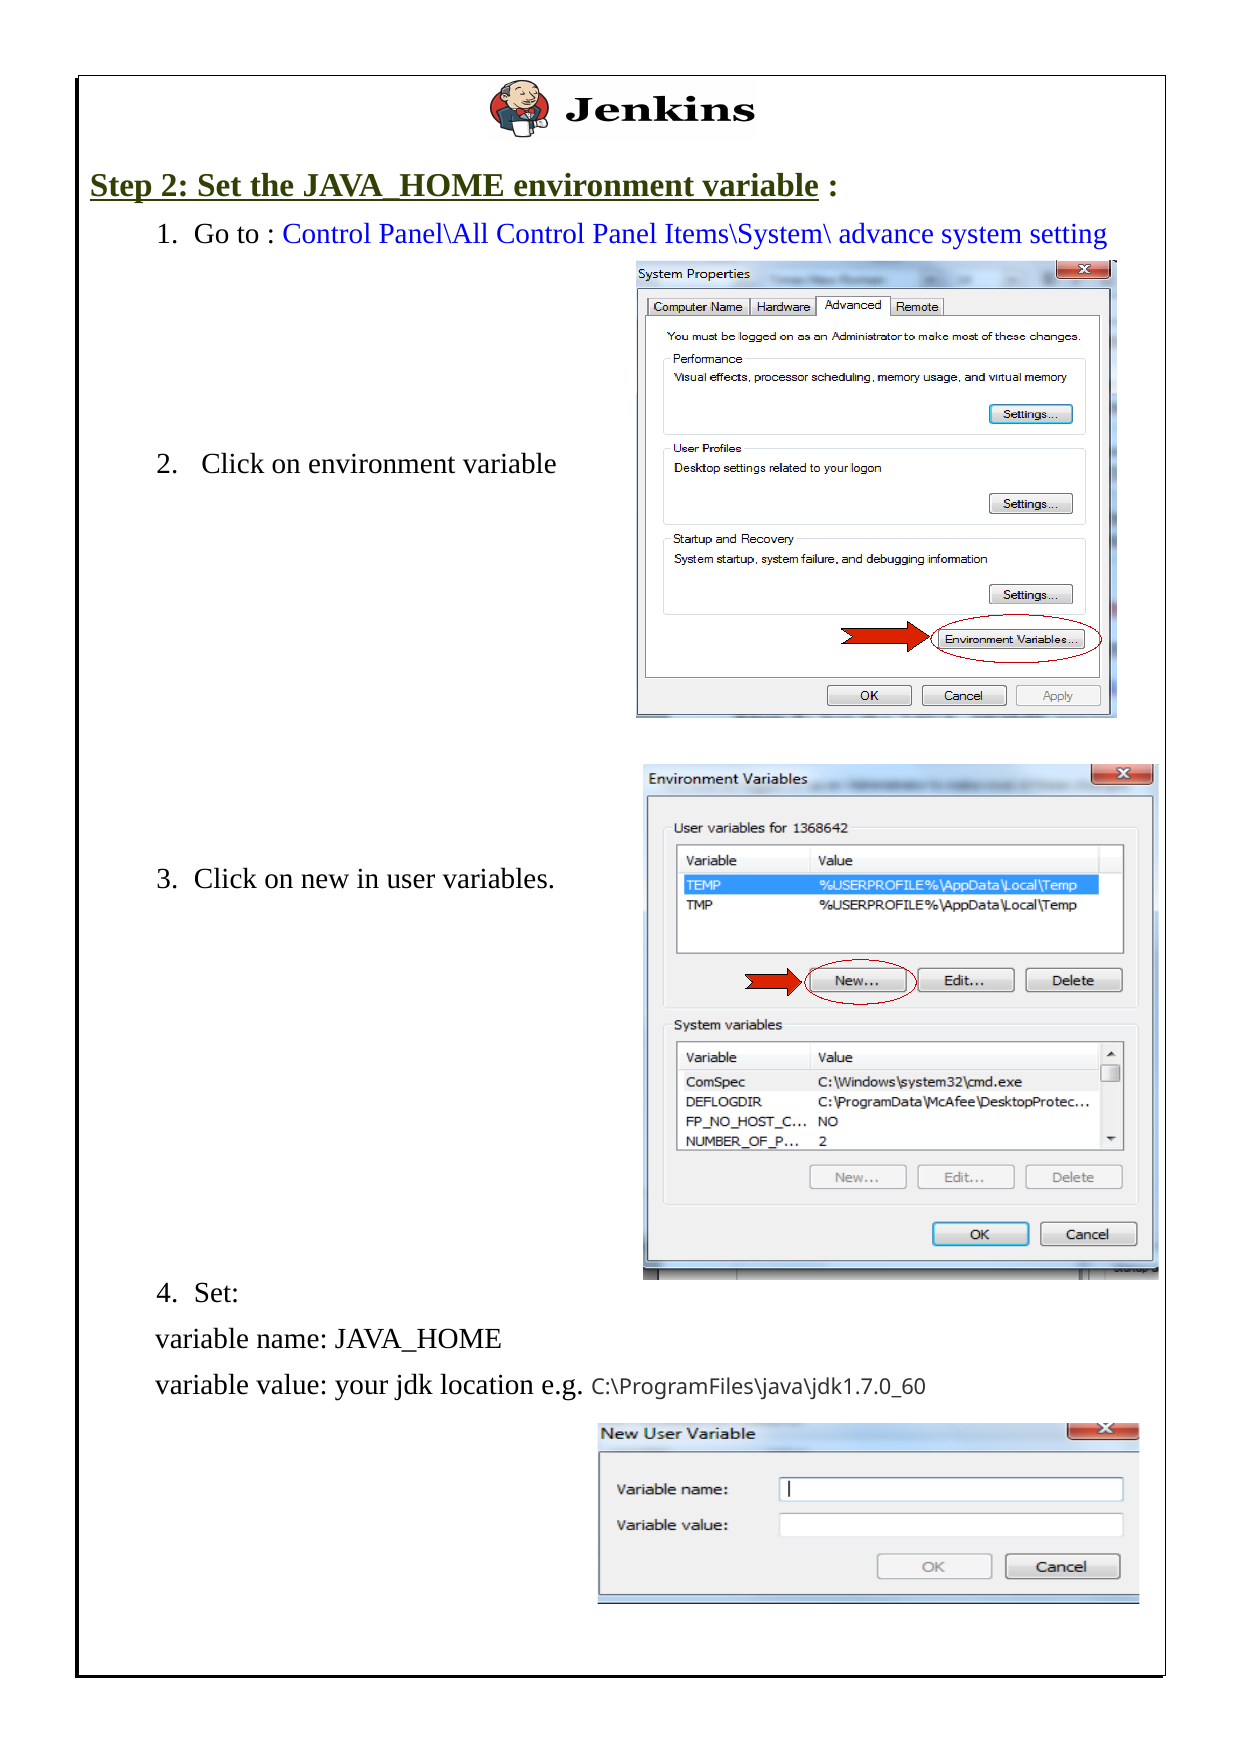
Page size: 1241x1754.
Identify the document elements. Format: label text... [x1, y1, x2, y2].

list Set: [156, 1275, 1162, 1309]
list Go to : Control Panel\All Control Panel Items\System\ advance system setting [156, 216, 1162, 250]
picture [636, 260, 1117, 718]
picture [643, 764, 1159, 1280]
list [1117, 447, 1162, 480]
picture [487, 78, 757, 139]
list Click on new in user variables. [156, 861, 643, 894]
list Click on environment variable [156, 447, 636, 480]
text variable name: JAVA_HOME [81, 1321, 1162, 1355]
text Step 2: Set the JAVA_HOME environment variable : [81, 166, 1162, 204]
picture [597, 1423, 1140, 1604]
text variable value: your jdk location e.g. C:\ProgramFiles\java\jdk1.7.0_60 [81, 1367, 1162, 1401]
